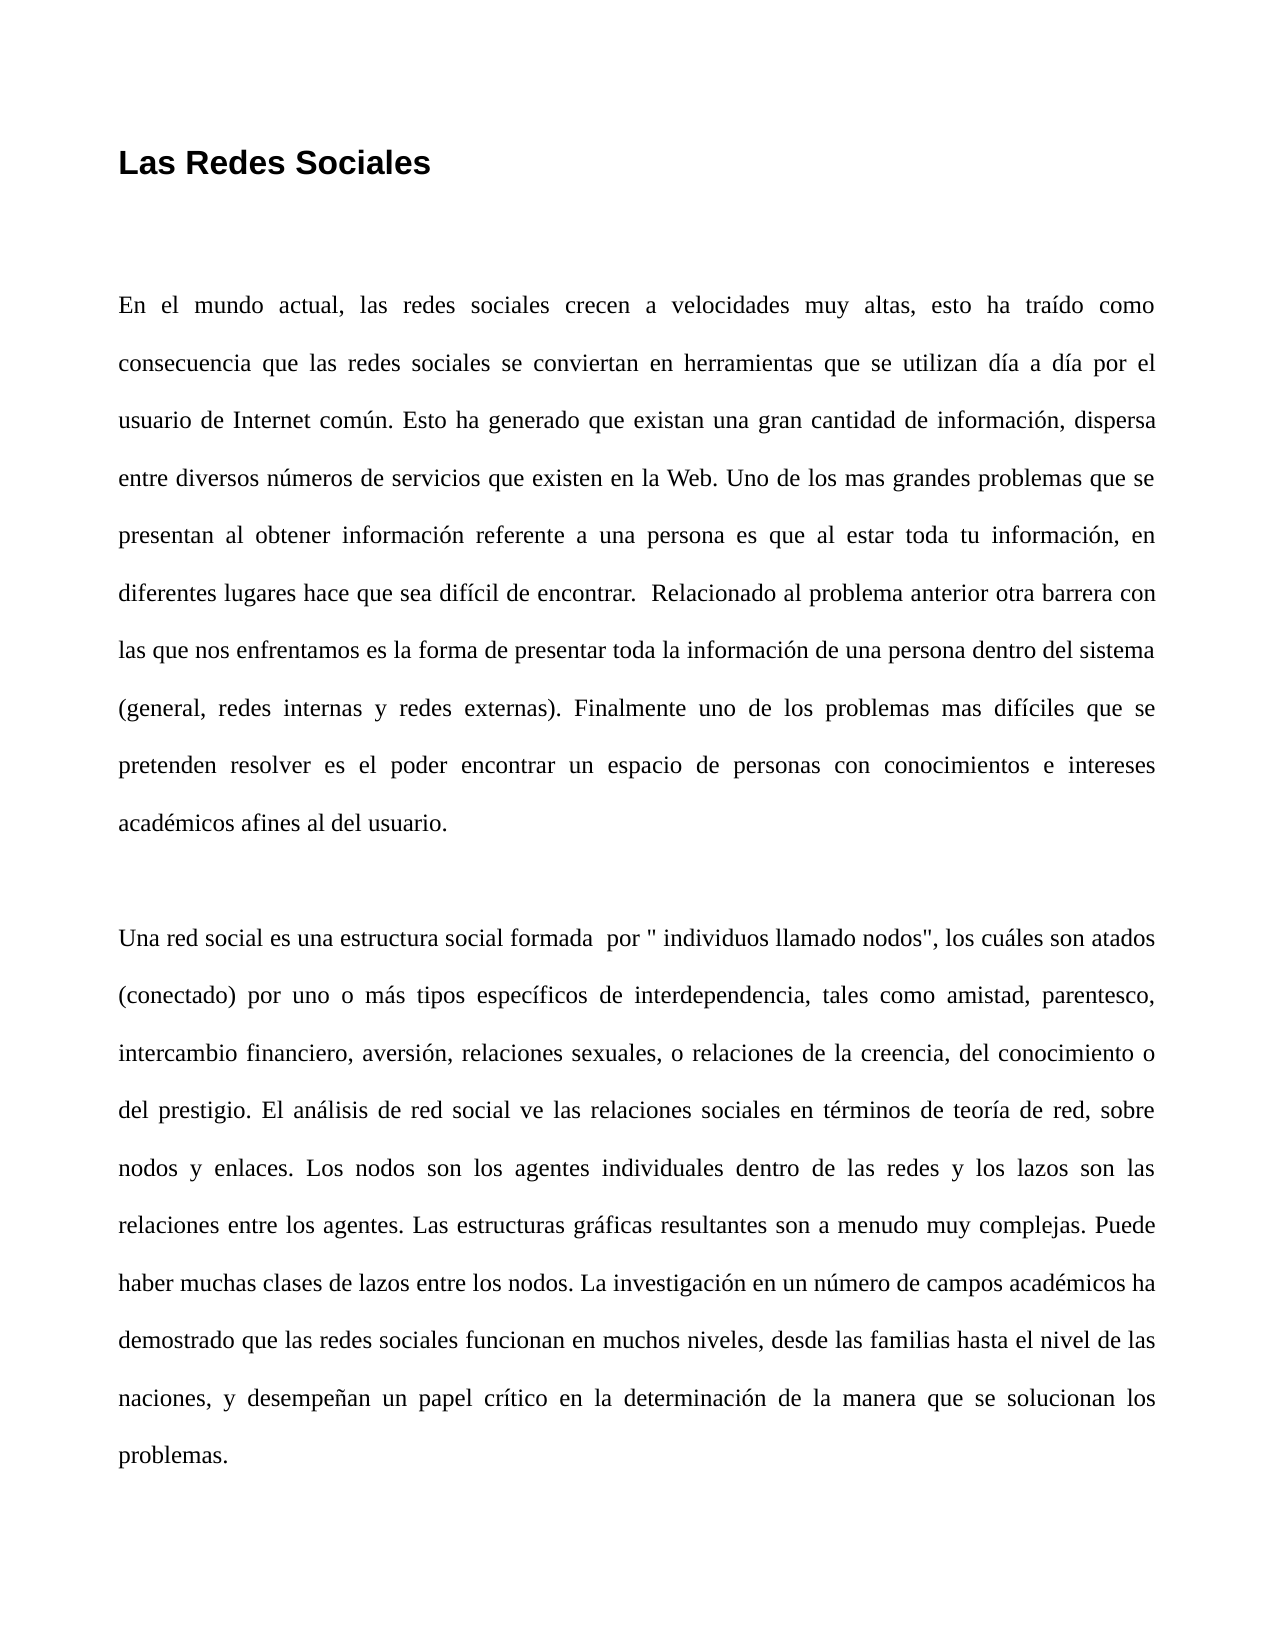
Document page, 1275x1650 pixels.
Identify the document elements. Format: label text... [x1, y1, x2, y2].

subtitle Las Redes Sociales [118, 143, 1157, 182]
text Una red social es una estructura social formada por " individuos llamado nodos", los cuáles son atados (conectado) por uno o más tipos específicos de interdependencia, tales como amistad, parentesco, intercambio financiero, aversión, relaciones sexuales, o relaciones de la creencia, del conocimiento o del prestigio. El análisis de red social ve las relaciones sociales en términos de teoría de red, sobre nodos y enlaces. Los nodos son los agentes individuales dentro de las redes y los lazos son las relaciones entre los agentes. Las estructuras gráficas resultantes son a menudo muy complejas. Puede haber muchas clases de lazos entre los nodos. La investigación en un número de campos académicos ha demostrado que las redes sociales funcionan en muchos niveles, desde las familias hasta el nivel de las naciones, y desempeñan un papel crítico en la determinación de la manera que se solucionan los problemas. [118, 923, 1157, 1469]
text En el mundo actual, las redes sociales crecen a velocidades muy altas, esto ha traído como consecuencia que las redes sociales se conviertan en herramientas que se utilizan día a día por el usuario de Internet común. Esto ha generado que existan una gran cantidad de información, dispersa entre diversos números de servicios que existen en la Web. Uno de los mas grandes problemas que se presentan al obtener información referente a una persona es que al estar toda tu información, en diferentes lugares hace que sea difícil de encontrar. Relacionado al problema anterior otra barrera con las que nos enfrentamos es la forma de presentar toda la información de una persona dentro del sistema (general, redes internas y redes externas). Finalmente uno de los problemas mas difíciles que se pretenden resolver es el poder encontrar un espacio de personas con conocimientos e intereses académicos afines al del usuario. [118, 290, 1157, 837]
